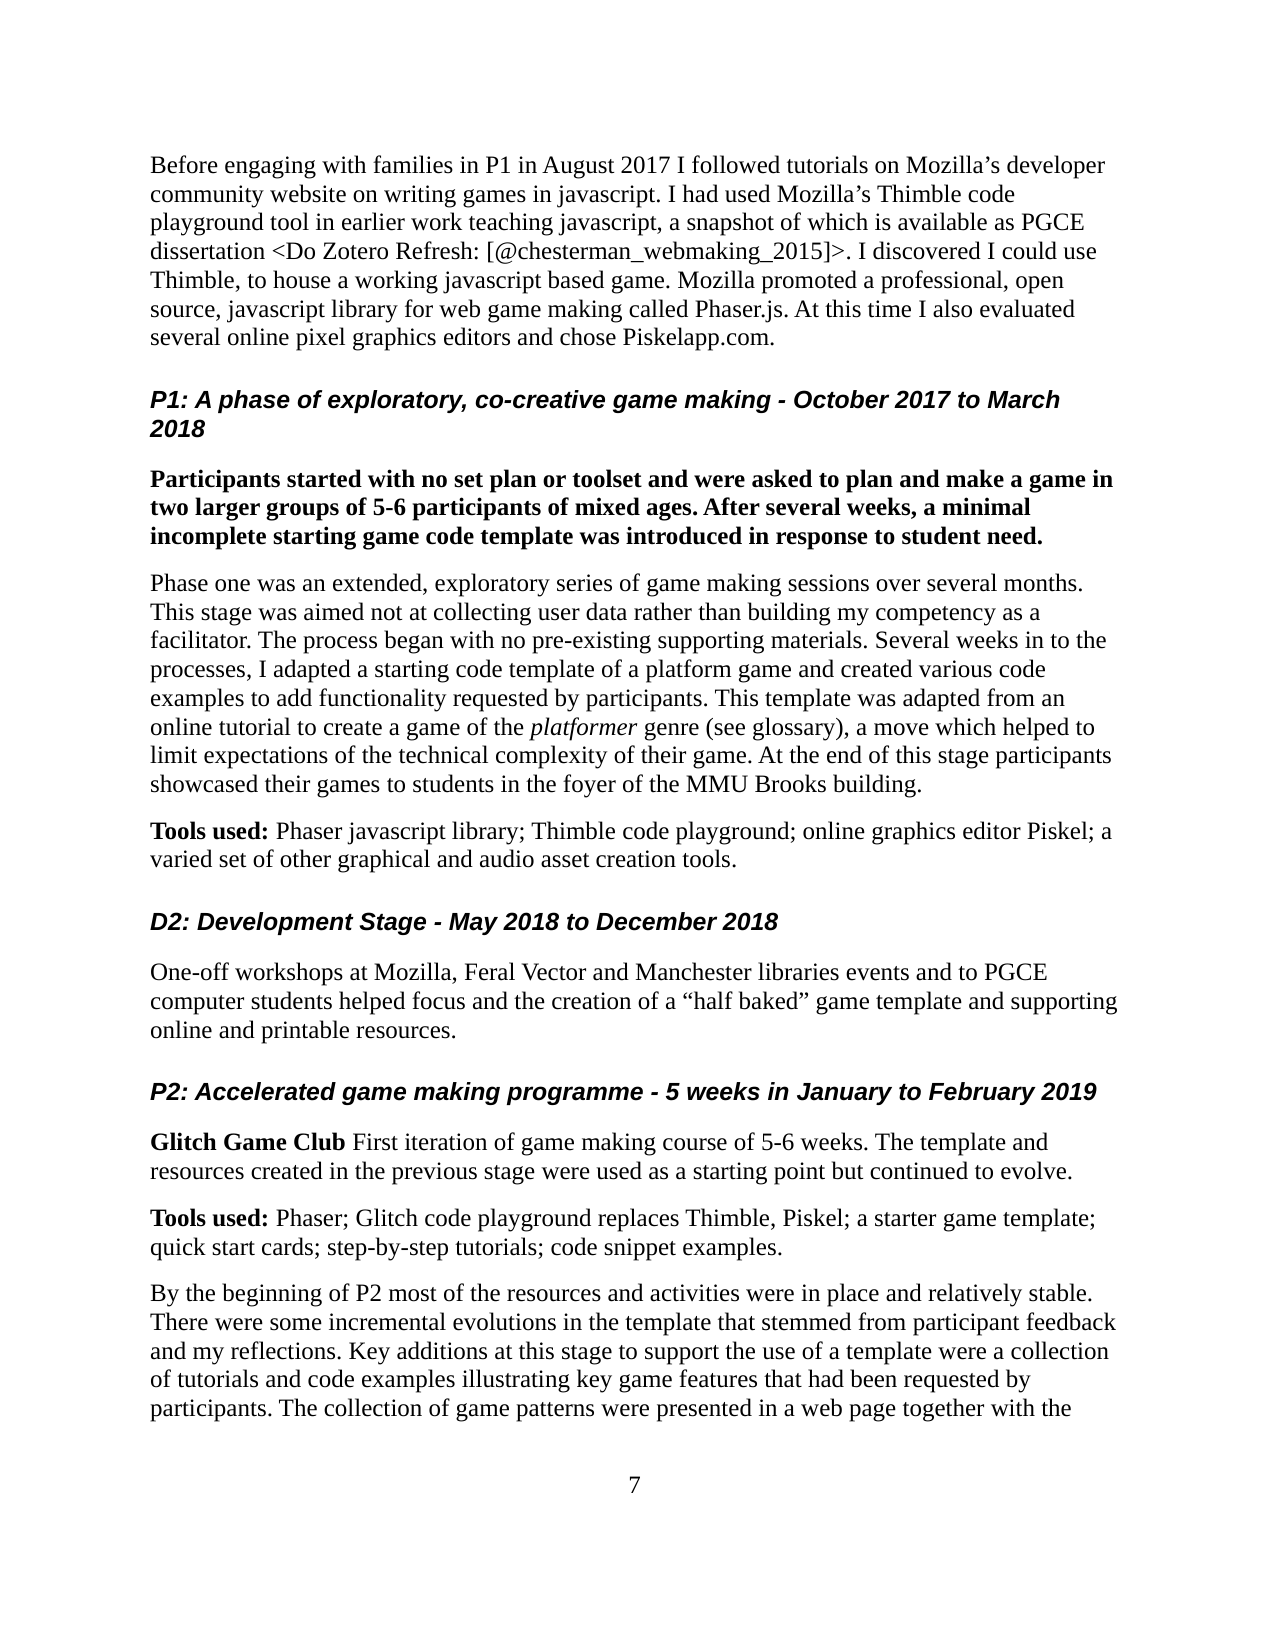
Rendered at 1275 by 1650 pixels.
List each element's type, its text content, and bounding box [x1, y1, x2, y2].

text By the beginning of P2 most of the resources and activities were in place and relatively stable. There were some incremental evolutions in the template that stemmed from participant feedback and my reflections. Key additions at this stage to support the use of a template were a collection of tutorials and code examples illustrating key game features that had been requested by participants. The collection of game patterns were presented in a web page together with the [150, 1278, 1125, 1422]
text Tools used: Phaser; Glitch code playground replaces Thimble, Piskel; a starter game template; quick start cards; step-by-step tutorials; code snippet examples. [150, 1203, 1125, 1260]
subtitle D2: Development Stage - May 2018 to December 2018 [150, 907, 1125, 936]
text Participants started with no set plan or toolset and were asked to plan and make a game in two larger groups of 5-6 participants of mixed ages. After several weeks, a minimal incomplete starting game code template was introduced in response to student need. [150, 464, 1125, 550]
subtitle P2: Accelerated game making programme - 5 weeks in January to February 2019 [150, 1077, 1125, 1106]
subtitle P1: A phase of exploratory, co-creative game making - October 2017 to March 2018 [150, 385, 1125, 442]
text Glitch Game Club First iteration of game making course of 5-6 weeks. The template and resources created in the previous stage were used as a starting point but continued to evolve. [150, 1127, 1125, 1185]
text One-off workshops at Mozilla, Feral Vector and Manchester libraries events and to PGCE computer students helped focus and the creation of a “half baked” game template and supporting online and printable resources. [150, 957, 1125, 1043]
text Phase one was an extended, exploratory series of game making sessions over several months. This stage was aimed not at collecting user data rather than building my competency as a facilitator. The process began with no pre-existing supporting materials. Several weeks in to the processes, I adapted a starting code template of a platform game and created various code examples to add functionality requested by participants. This template was adapted from an online tutorial to create a game of the platformer genre (see glossary), a move which helped to limit expectations of the technical complexity of their game. At the end of this stage participants showcased their games to students in the foyer of the MMU Brooks building. [150, 568, 1125, 798]
text Before engaging with families in P1 in August 2017 I followed tutorials on Mozilla’s developer community website on writing games in javascript. I had used Mozilla’s Thimble code playground tool in earlier work teaching javascript, a snapshot of which is available as PGCE dissertation <Do Zotero Refresh: [@chesterman_webmaking_2015]>. I discovered I could use Thimble, to house a working javascript based game. Mozilla promoted a professional, open source, javascript library for web game making called Phaser.js. At this time I also evaluated several online pixel graphics editors and chose Piskelapp.com. [150, 150, 1125, 351]
text Tools used: Phaser javascript library; Thimble code playground; online graphics editor Piskel; a varied set of other graphical and audio asset creation tools. [150, 816, 1125, 873]
